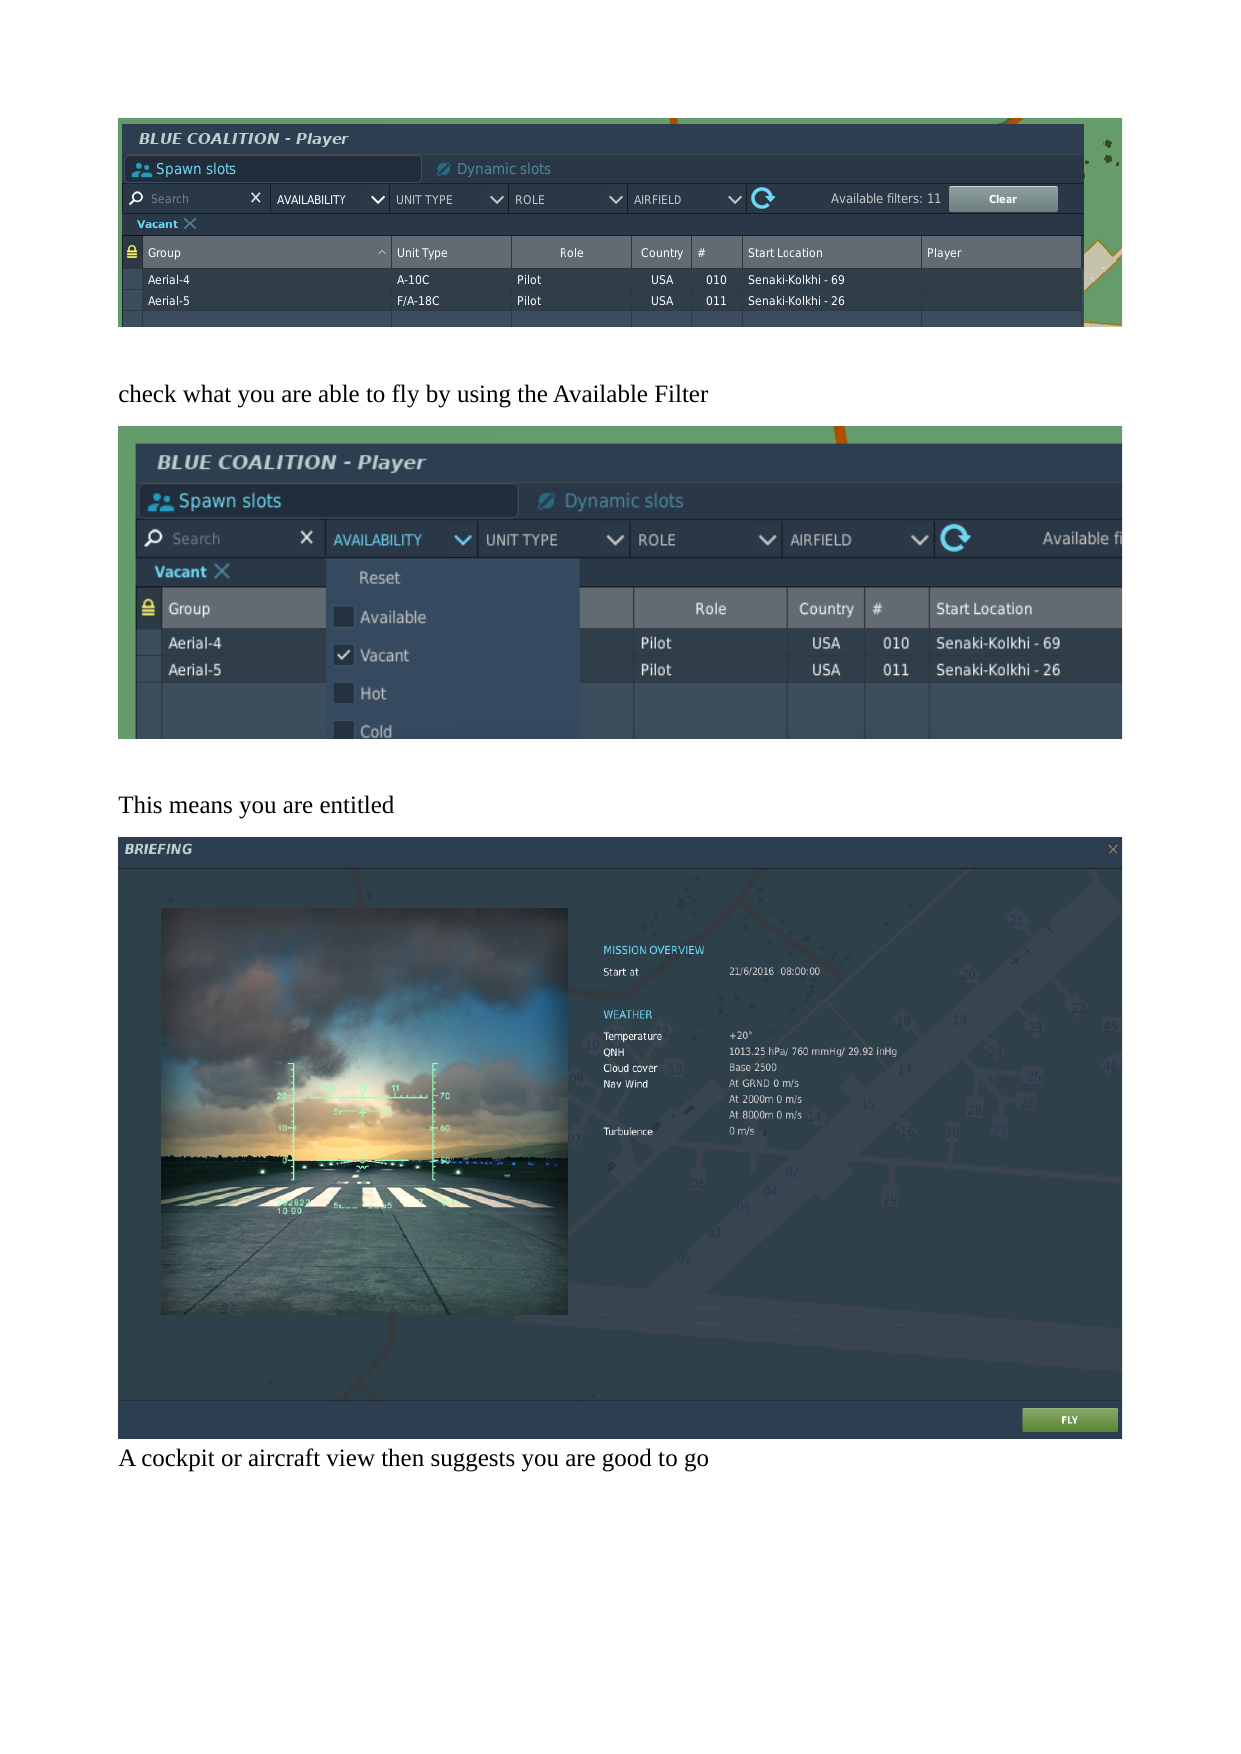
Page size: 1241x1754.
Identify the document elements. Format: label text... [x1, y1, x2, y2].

text This means you are entitled [118, 790, 1122, 819]
text A cockpit or aircraft view then suggests you are good to go [118, 1439, 1122, 1472]
picture [118, 426, 1123, 739]
picture [118, 837, 1123, 1439]
text check what you are able to fly by using the Available Filter [118, 379, 1122, 408]
picture [118, 118, 1123, 327]
